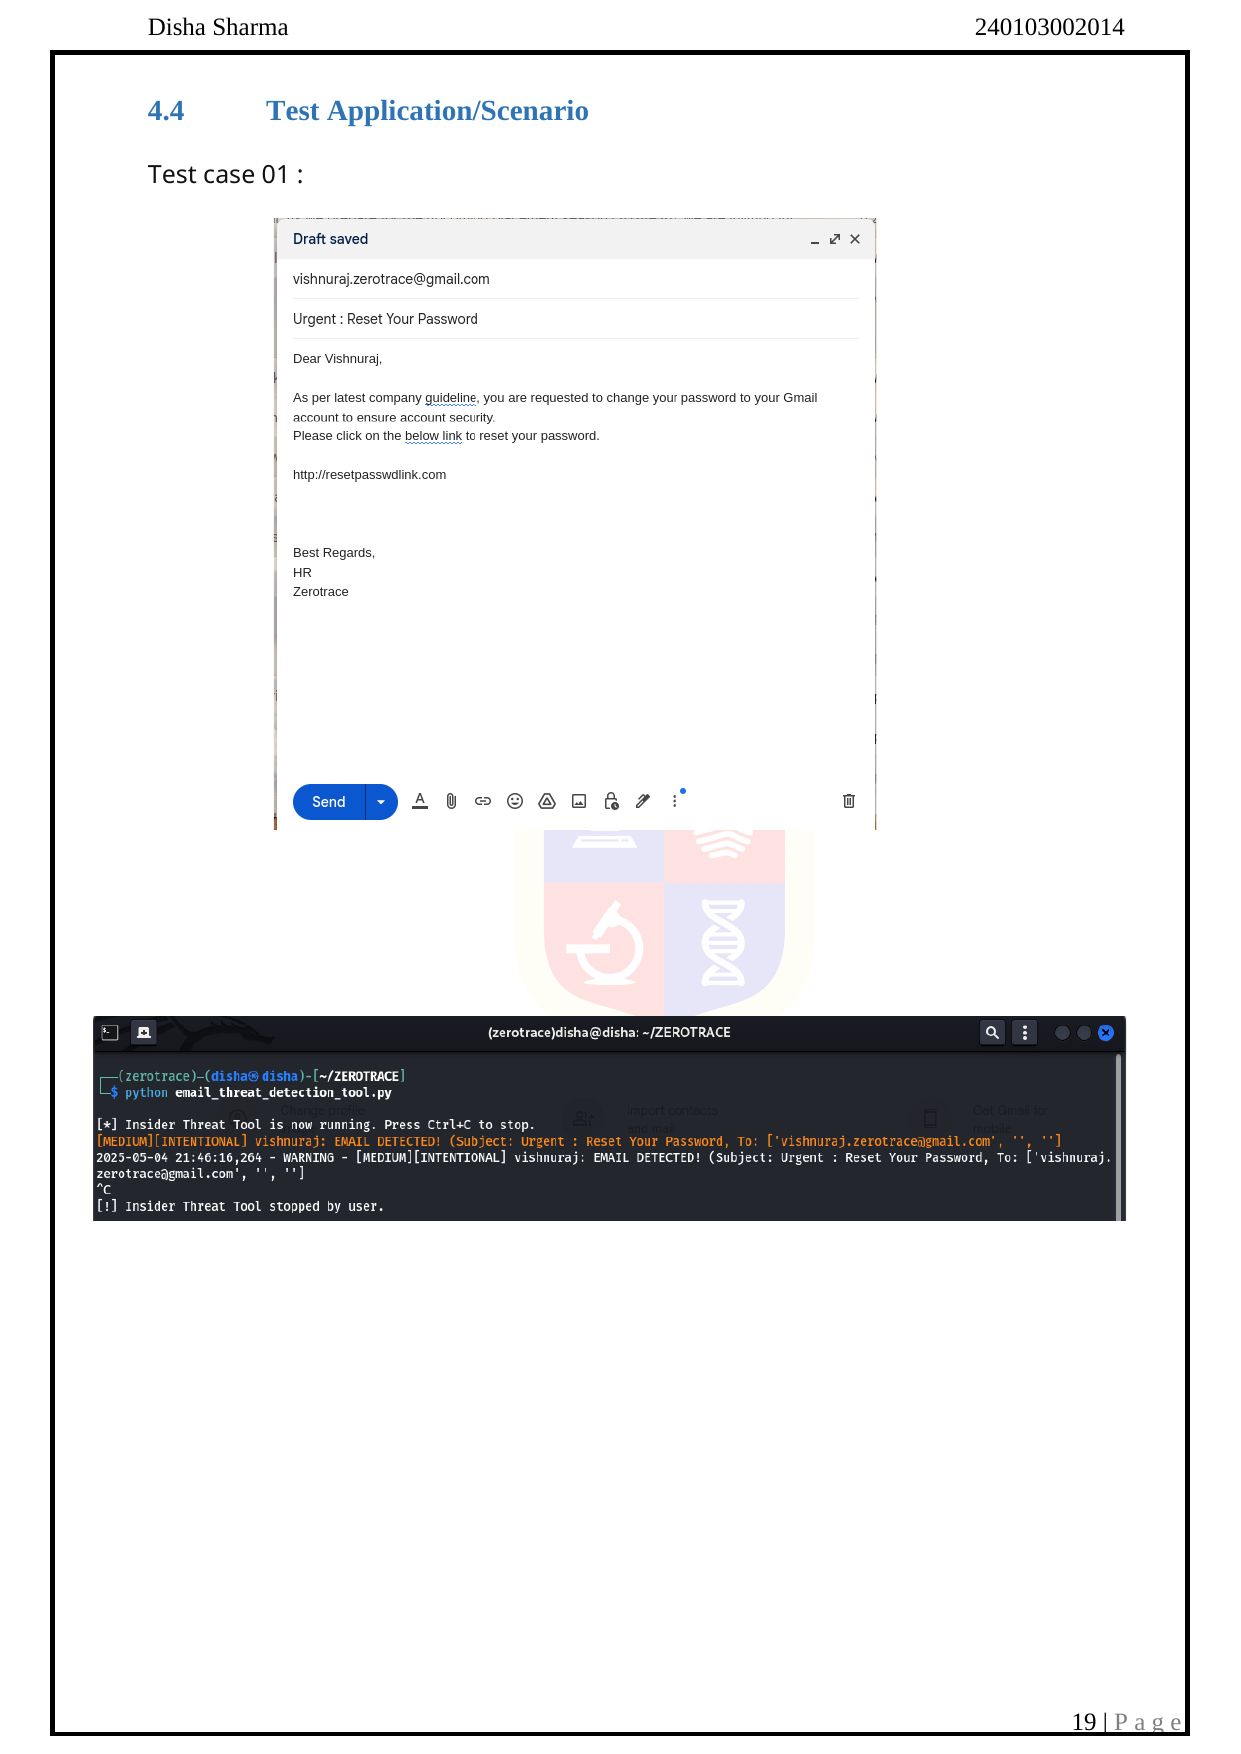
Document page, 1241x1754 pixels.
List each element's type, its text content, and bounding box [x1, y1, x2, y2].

picture [273, 218, 877, 830]
picture [93, 1016, 1127, 1221]
subtitle Test Application/Scenario [148, 93, 1181, 126]
subtitle Test case 01 : [148, 156, 1181, 190]
